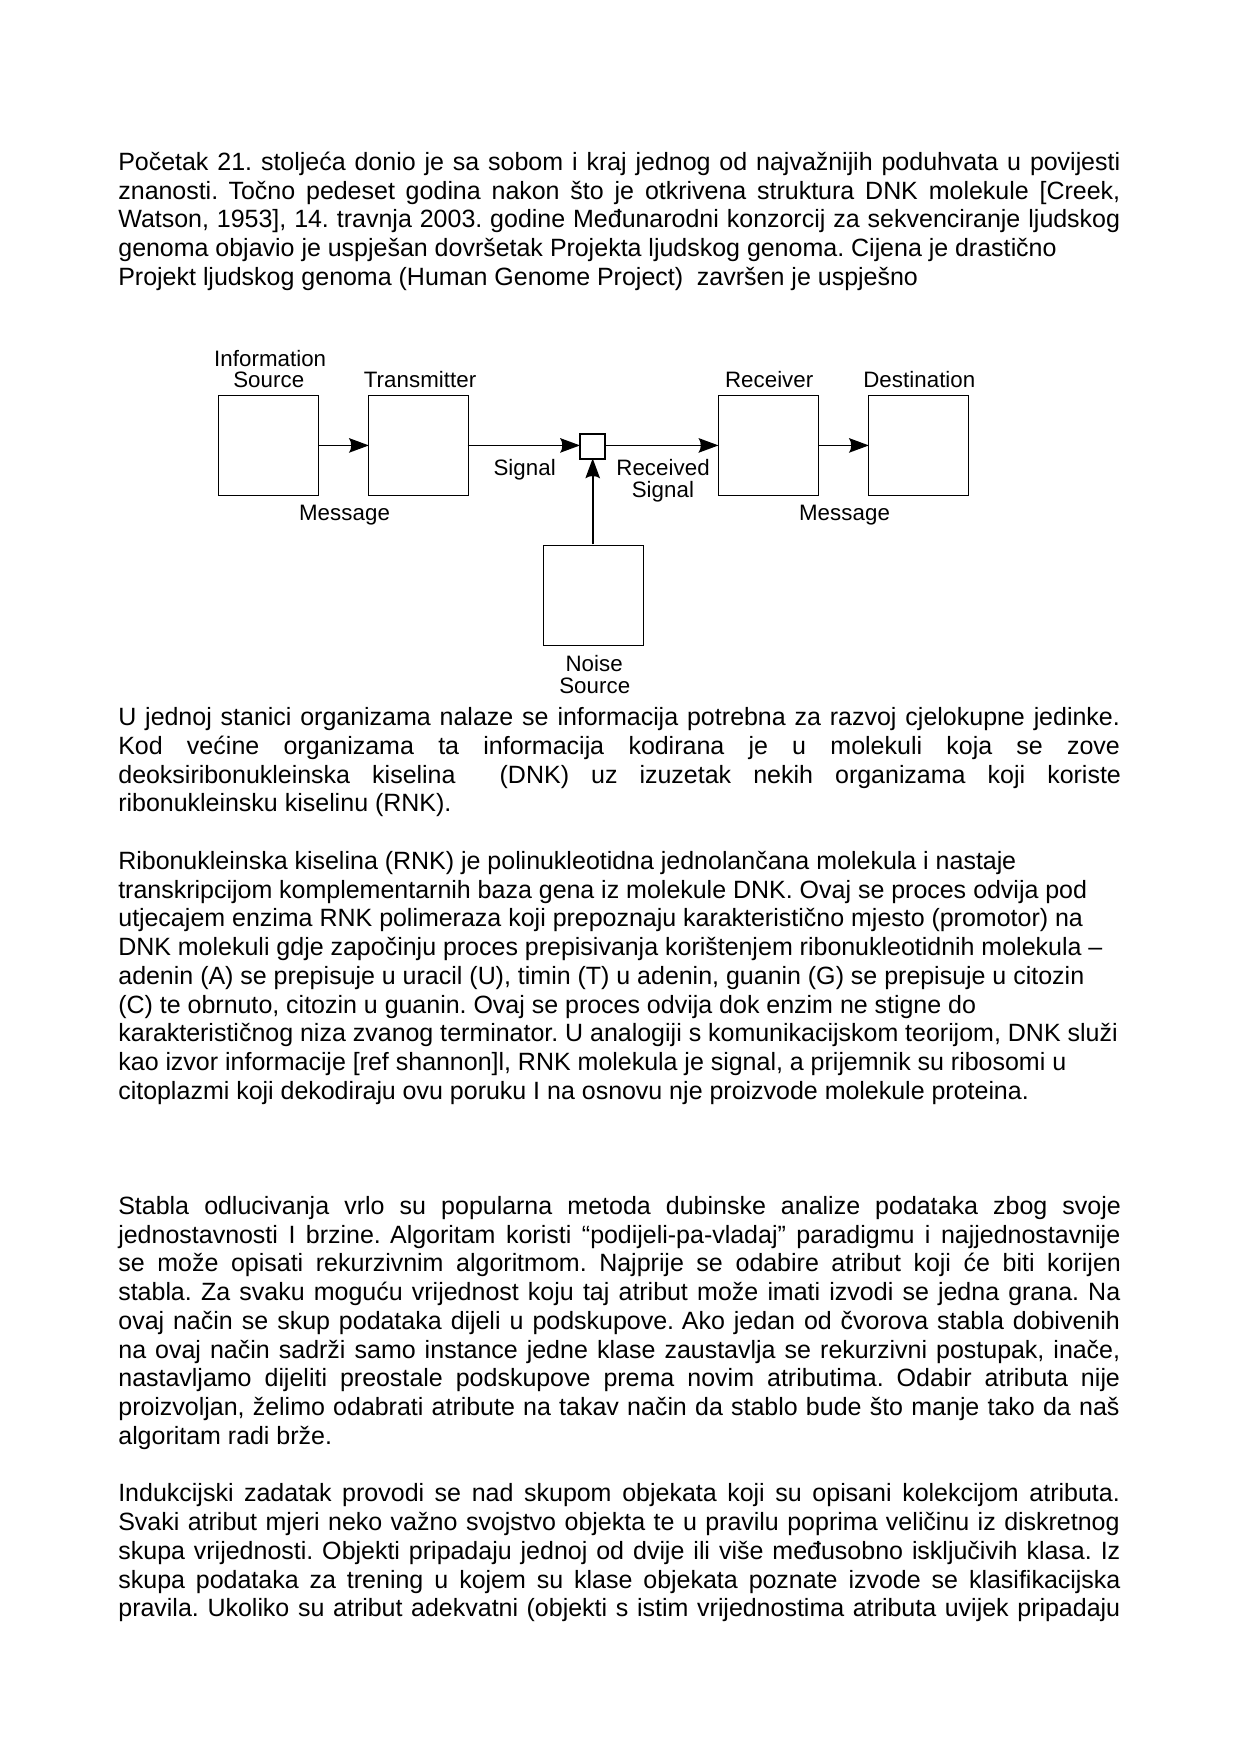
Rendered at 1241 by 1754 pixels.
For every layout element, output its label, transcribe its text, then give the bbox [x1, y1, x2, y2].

text Projekt ljudskog genoma (Human Genome Project) završen je uspješno [118, 262, 1122, 291]
text Ribonukleinska kiselina (RNK) je polinukleotidna jednolančana molekula i nastaje transkripcijom komplementarnih baza gena iz molekule DNK. Ovaj se proces odvija pod utjecajem enzima RNK polimeraza koji prepoznaju karakteristično mjesto (promotor) na DNK molekuli gdje započinju proces prepisivanja korištenjem ribonukleotidnih molekula – adenin (A) se prepisuje u uracil (U), timin (T) u adenin, guanin (G) se prepisuje u citozin (C) te obrnuto, citozin u guanin. Ovaj se proces odvija dok enzim ne stigne do karakterističnog niza zvanog terminator. U analogiji s komunikacijskom teorijom, DNK služi kao izvor informacije [ref shannon]l, RNK molekula je signal, a prijemnik su ribosomi u citoplazmi koji dekodiraju ovu poruku I na osnovu nje proizvode molekule proteina. [118, 846, 1122, 1104]
text Indukcijski zadatak provodi se nad skupom objekata koji su opisani kolekcijom atributa. Svaki atribut mjeri neko važno svojstvo objekta te u pravilu poprima veličinu iz diskretnog skupa vrijednosti. Objekti pripadaju jednoj od dvije ili više međusobno isključivih klasa. Iz skupa podataka za trening u kojem su klase objekata poznate izvode se klasifikacijska pravila. Ukoliko su atribut adekvatni (objekti s istim vrijednostima atributa uvijek pripadaju [118, 1478, 1122, 1622]
text U jednoj stanici organizama nalaze se informacija potrebna za razvoj cjelokupne jedinke. Kod većine organizama ta informacija kodirana je u molekuli koja se zove deoksiribonukleinska kiselina (DNK) uz izuzetak nekih organizama koji koriste ribonukleinsku kiselinu (RNK). [118, 319, 1122, 817]
text Početak 21. stoljeća donio je sa sobom i kraj jednog od najvažnijih poduhvata u povijesti znanosti. Točno pedeset godina nakon što je otkrivena struktura DNK molekule [Creek, Watson, 1953], 14. travnja 2003. godine Međunarodni konzorcij za sekvenciranje ljudskog genoma objavio je uspješan dovršetak Projekta ljudskog genoma. Cijena je drastično [118, 147, 1122, 262]
text Stabla odlucivanja vrlo su popularna metoda dubinske analize podataka zbog svoje jednostavnosti I brzine. Algoritam koristi “podijeli-pa-vladaj” paradigmu i najjednostavnije se može opisati rekurzivnim algoritmom. Najprije se odabire atribut koji će biti korijen stabla. Za svaku moguću vrijednost koju taj atribut može imati izvodi se jedna grana. Na ovaj način se skup podataka dijeli u podskupove. Ako jedan od čvorova stabla dobivenih na ovaj način sadrži samo instance jedne klase zaustavlja se rekurzivni postupak, inače, nastavljamo dijeliti preostale podskupove prema novim atributima. Odabir atributa nije proizvoljan, želimo odabrati atribute na takav način da stablo bude što manje tako da naš algoritam radi brže. [118, 1191, 1122, 1449]
